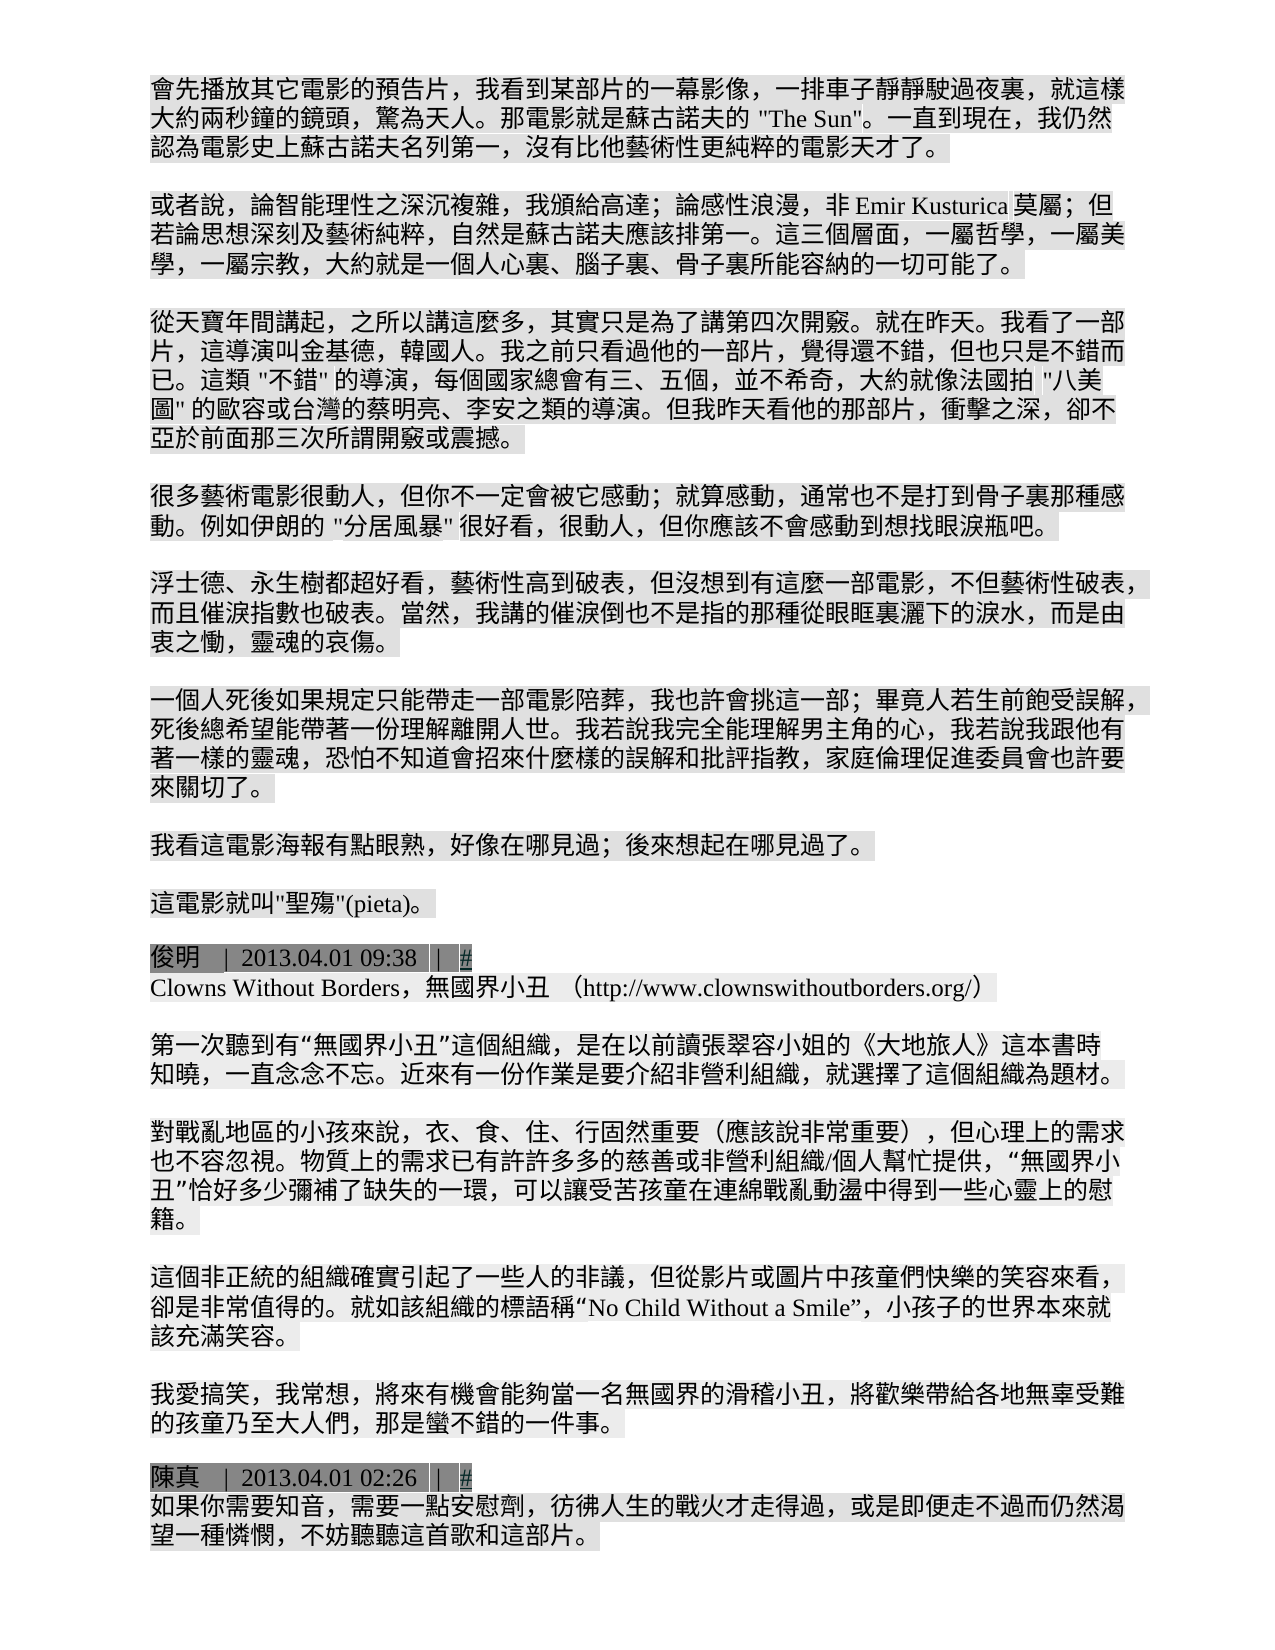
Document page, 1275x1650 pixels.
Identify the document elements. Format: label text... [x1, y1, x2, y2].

text 如果你需要知音，需要一點安慰劑，彷彿人生的戰火才走得過，或是即便走不過而仍然渴望一種憐憫，不妨聽聽這首歌和這部片。 [150, 1492, 1125, 1551]
text 俊明 | 2013.04.01 09:38 | # [150, 943, 1125, 973]
text 因為畏光怕人，我這大半生全數淪陷在黑暗的電影院裏。剛好家裏就是開電影院，我對這世界最早的記憶大約就是兩歲時在大人懷抱中看了一部會吐水的大青蛙大戰吐火大恐龍的日本片。 之後，便是六零年代康丁、素珠、脫線及矮仔財的台語片時代。那時流行隨片登台，除了演員，通常還會有一群全身插滿羽毛亮片、微露大腿的女舞者相伴登台。那時的電影院經常萬人空巷，有時擠到連入口大門都關不上；平常若只坐滿七成，謂之生意清淡。 不久，台語片沒落，輪到香港電影的天下。我家屬香港嘉禾院線，諸如嘉禾出品的精武門、唐山大兄、猛龍過江等，都是家裏當年的賣座鉅片。那時美軍仍駐台，台南更是美軍大本營，記得那些日子電影院裏來了好多美軍；當李小龍在義大利餐館倉庫痛毆一群洋人混混時，這些美軍竟然高興得在電影院裏站起來手舞足蹈歡呼大叫。 除了港片，家裏偶爾也會放映一些所謂有水準的好萊塢電影。那時年幼無知，以為奧斯卡是全世界最偉大而且說不定是全世界唯一的影展，因此心裏常感納悶，為什麼這些所謂有水準的電影這麼難看？幾乎沒有一部是我喜歡的。我把這歸咎於自己的文化水平不足。例如什麼第凡內晚餐還是午餐我忘了，大多是文藝片，通常看幾分鐘就睡著了。 007第一集到第九集倒是反覆看了幾十遍，曾在我家不斷連續放映，一集演個幾天就接演下一集，於是一整個月都是演007。在那個民風保守的年代，對於片中的香豔鏡頭印象特別深刻。 那時電影檢查十分嚴格，經常連接吻都會被剪掉，公文上的理由是 "挑起觀眾性慾"。但有時放映師會把這些被電檢官員剪掉的影片又偷偷給它接回去。 我從小對這些載明剪片理由的官方公文很有興趣，喜歡拿來研究，但常感不解。例如 "教父" 中老教父被槍殺，片中教父家族裏的一個廚師感嘆說："今天是灰暗的一天。" 這樣一句對白竟然也被電檢單位剪掉，理由是說這會 "影響民心士氣"，有礙反攻大陸之大業云云。 有一回，家裏招待我唸的國小某年級全體師生分批免費包場觀賞，片名忘了，只記得片中出現泳裝鏡頭，現場立即掀起一陣鬼哭狼嚎，有些家教比較好的女學生還會故意撇開頭閉眼不看。 因為小時候觀看奧斯卡得獎電影感覺難看到爆的不良印象，讓我對所謂藝術電影真的很害怕。那時候的台灣也完全沒有威尼斯、坎城及柏林影展的電影，大家以為(至少我以為)全世界只有一個影展叫奧斯卡，而且誤以為它是頒給藝術，這讓我對所謂 "藝術片" 總是抱持高度戒心，因為睡著的機率太高了；後來才知道，奧斯卡純粹就是商業，跟藝術扯不上什麼關係。 因為政治因素，日片在台禁演許久，一直到大約1983年左右才准許專案進口幾部。其中一部就是大島渚的俘虜(Merry Christmas, Mr. Lawrence)。這電影開了我的電影竅，打通任督二脈，也許從此我才開始喜歡電影做為一種藝術；原來藝術一點也不可怕，而且真正能打動人心。至少打動我心，百看不厭。 第二次開竅是大約1985年，高雄辦金馬影展。我從幾個月前就開始存錢，一共存了三部電影票的錢，打算挑三部來看。第一部就是看Emir Kusturica的 "爸爸出差時"。所受震撼，前所未有。於是我把剩下兩部的錢全部買了 "爸爸出差時"，重覆看了三遍。從那一刻起，我就成為 emir，這個名字就一直用到現在。 第三次開竅是在大約2004年吧，人還在劍橋，記得好像是去看 "放牛班的春天"，放映前會先播放其它電影的預告片，我看到某部片的一幕影像，一排車子靜靜駛過夜裏，就這樣大約兩秒鐘的鏡頭，驚為天人。那電影就是蘇古諾夫的 "The Sun"。一直到現在，我仍然認為電影史上蘇古諾夫名列第一，沒有比他藝術性更純粹的電影天才了。 或者說，論智能理性之深沉複雜，我頒給高達；論感性浪漫，非Emir Kusturica莫屬；但若論思想深刻及藝術純粹，自然是蘇古諾夫應該排第一。這三個層面，一屬哲學，一屬美學，一屬宗教，大約就是一個人心裏、腦子裏、骨子裏所能容納的一切可能了。 從天寶年間講起，之所以講這麼多，其實只是為了講第四次開竅。就在昨天。我看了一部片，這導演叫金基德，韓國人。我之前只看過他的一部片，覺得還不錯，但也只是不錯而已。這類 "不錯" 的導演，每個國家總會有三、五個，並不希奇，大約就像法國拍 "八美圖" 的歐容或台灣的蔡明亮、李安之類的導演。但我昨天看他的那部片，衝擊之深，卻不亞於前面那三次所謂開竅或震撼。 很多藝術電影很動人，但你不一定會被它感動；就算感動，通常也不是打到骨子裏那種感動。例如伊朗的 "分居風暴" 很好看，很動人，但你應該不會感動到想找眼淚瓶吧。 浮士德、永生樹都超好看，藝術性高到破表，但沒想到有這麼一部電影，不但藝術性破表，而且催淚指數也破表。當然，我講的催淚倒也不是指的那種從眼眶裏灑下的淚水，而是由衷之慟，靈魂的哀傷。 一個人死後如果規定只能帶走一部電影陪葬，我也許會挑這一部；畢竟人若生前飽受誤解，死後總希望能帶著一份理解離開人世。我若說我完全能理解男主角的心，我若說我跟他有著一樣的靈魂，恐怕不知道會招來什麼樣的誤解和批評指教，家庭倫理促進委員會也許要來關切了。 我看這電影海報有點眼熟，好像在哪見過；後來想起在哪見過了。 這電影就叫"聖殤"(pieta)。 [150, 75, 1125, 918]
text 陳真 | 2013.04.01 02:26 | # [150, 1463, 1125, 1492]
text Clowns Without Borders，無國界小丑 （http://www.clownswithoutborders.org/） 第一次聽到有“無國界小丑”這個組織，是在以前讀張翠容小姐的《大地旅人》這本書時知曉，一直念念不忘。近來有一份作業是要介紹非營利組織，就選擇了這個組織為題材。 對戰亂地區的小孩來說，衣、食、住、行固然重要（應該說非常重要），但心理上的需求也不容忽視。物質上的需求已有許許多多的慈善或非營利組織/個人幫忙提供，“無國界小丑”恰好多少彌補了缺失的一環，可以讓受苦孩童在連綿戰亂動盪中得到一些心靈上的慰籍。 這個非正統的組織確實引起了一些人的非議，但從影片或圖片中孩童們快樂的笑容來看，卻是非常值得的。就如該組織的標語稱“No Child Without a Smile”，小孩子的世界本來就該充滿笑容。 我愛搞笑，我常想，將來有機會能夠當一名無國界的滑稽小丑，將歡樂帶給各地無辜受難的孩童乃至大人們，那是蠻不錯的一件事。 [150, 973, 1125, 1438]
